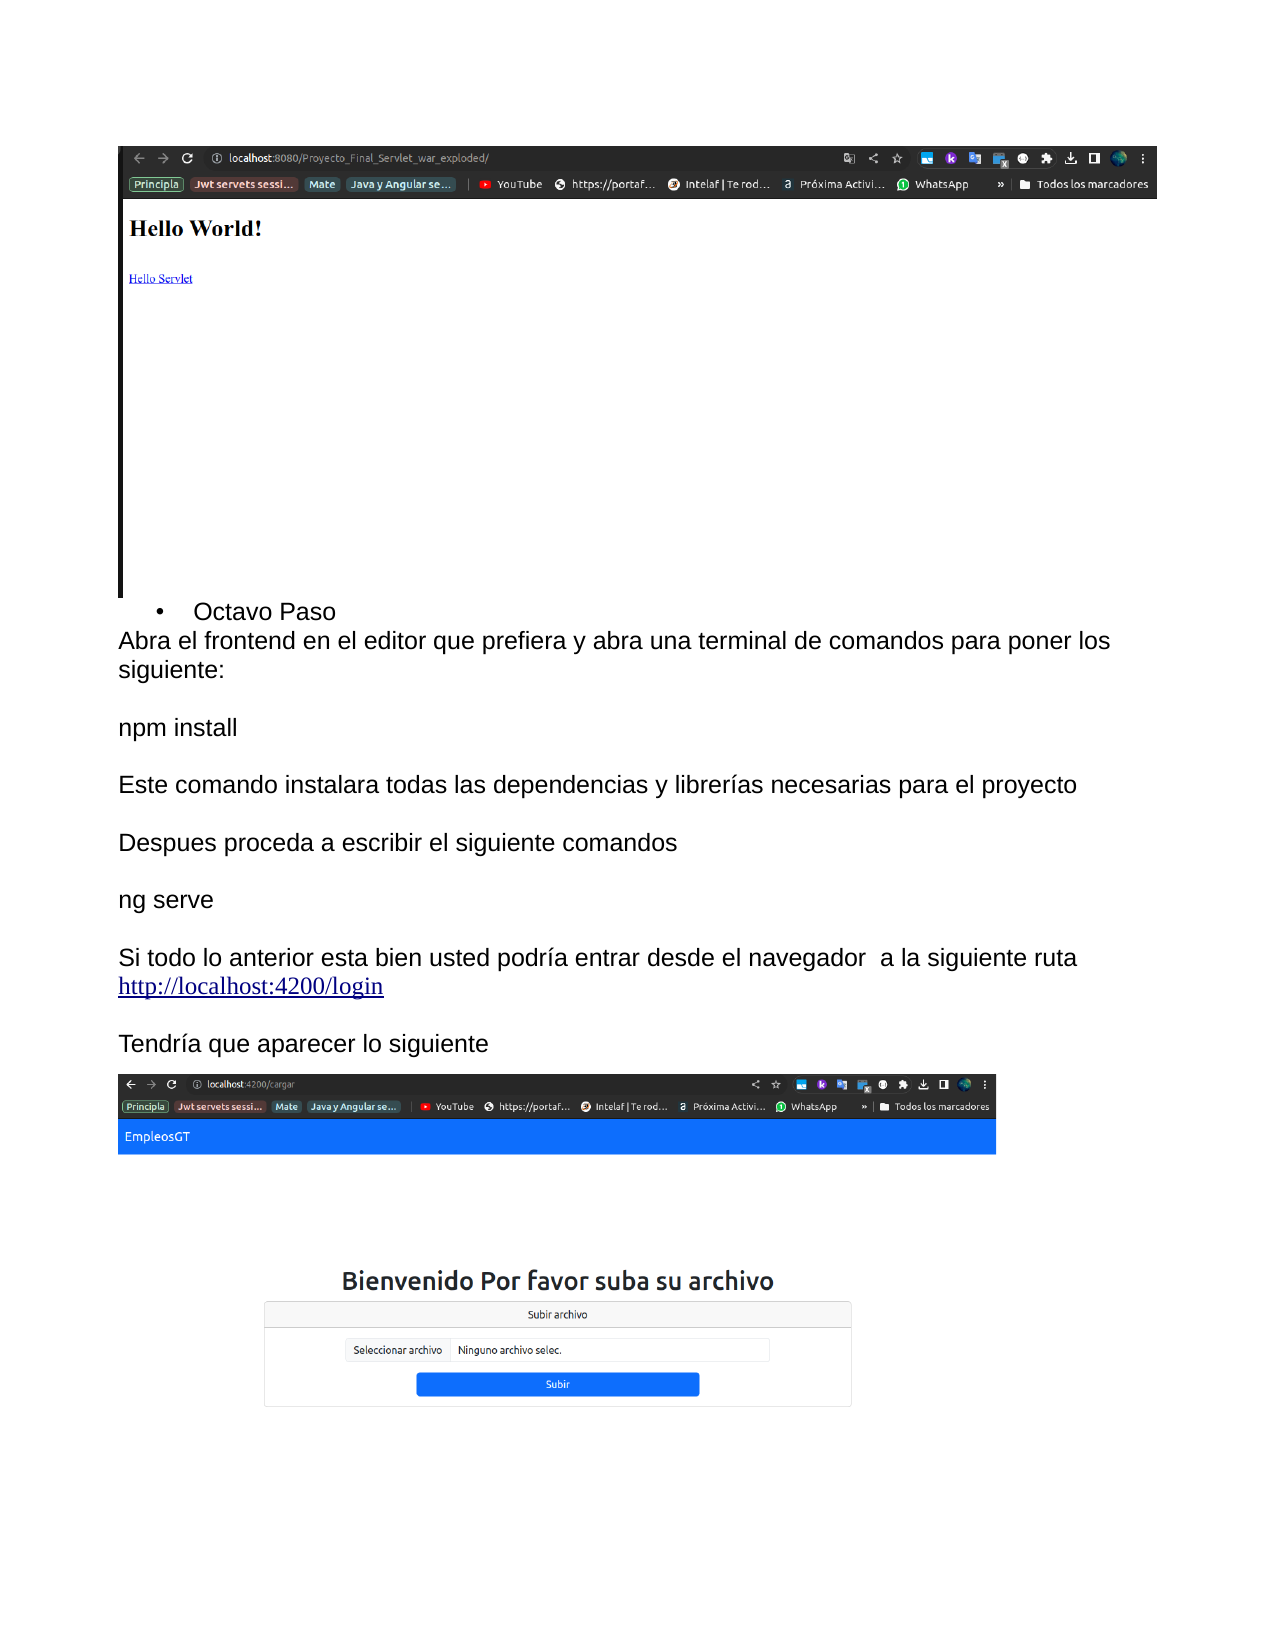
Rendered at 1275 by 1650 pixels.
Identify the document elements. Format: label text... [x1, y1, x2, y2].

picture [118, 1074, 997, 1604]
text Despues proceda a escribir el siguiente comandos [118, 827, 1157, 856]
text Tendría que aparecer lo siguiente [118, 1029, 1157, 1115]
picture [118, 146, 1157, 598]
text Este comando instalara todas las dependencias y librerías necesarias para el proyecto [118, 770, 1157, 799]
list Octavo Paso [156, 598, 1157, 626]
text Si todo lo anterior esta bien usted podría entrar desde el navegador a la siguiente ruta http://localhost:4200/login [118, 942, 1157, 1000]
text Abra el frontend en el editor que prefiera y abra una terminal de comandos para poner los siguiente: [118, 626, 1157, 684]
text ng serve [118, 885, 1157, 914]
text npm install [118, 712, 1157, 741]
